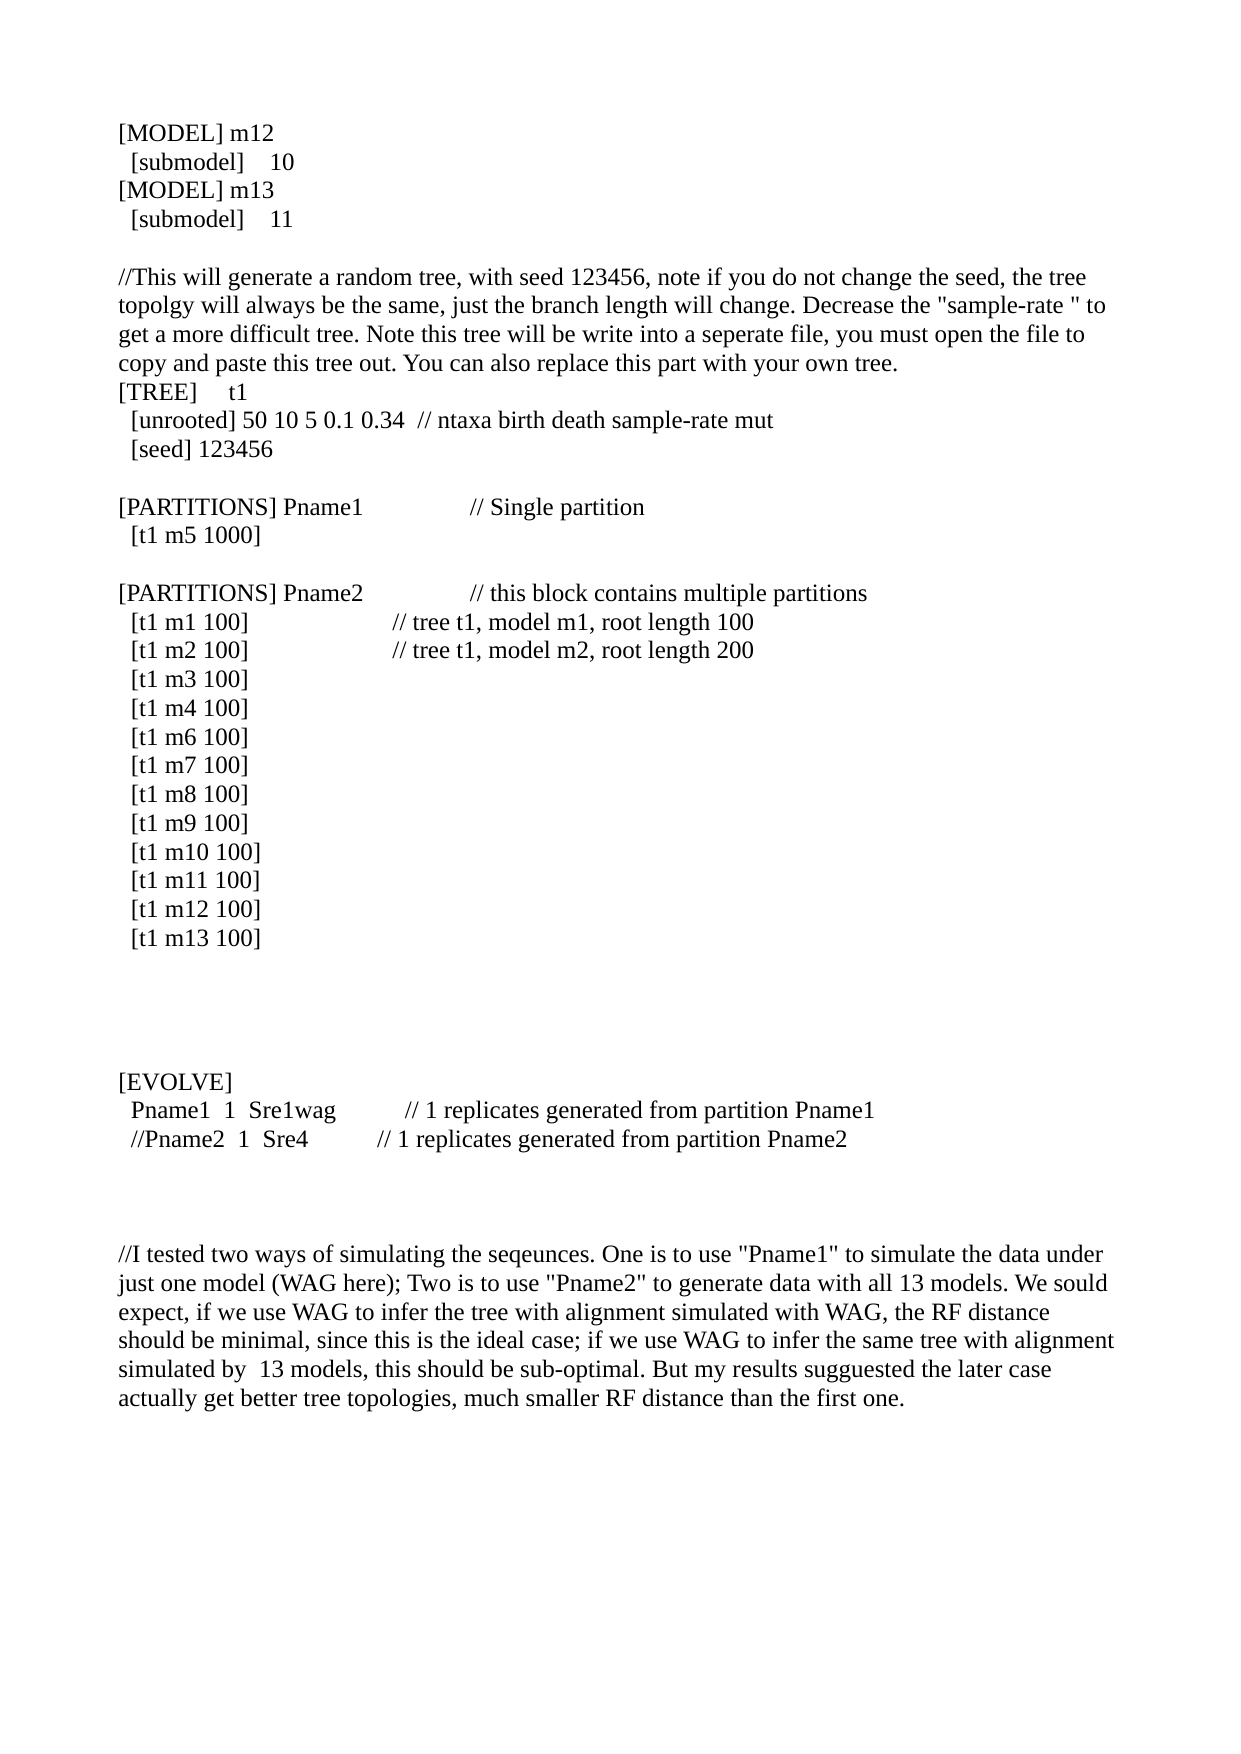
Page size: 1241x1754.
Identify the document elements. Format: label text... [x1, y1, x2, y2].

text //This will generate a random tree, with seed 123456, note if you do not change the seed, the tree topolgy will always be the same, just the branch length will change. Decrease the "sample-rate " to get a more difficult tree. Note this tree will be write into a seperate file, you must open the file to copy and paste this tree out. You can also replace this part with your own tree. [118, 262, 1122, 377]
text [t1 m1 100] // tree t1, model m1, root length 100 [118, 607, 1122, 636]
text [EVOLVE] [118, 1067, 1122, 1096]
text [t1 m10 100] [118, 837, 1122, 866]
text [MODEL] m12 [118, 118, 1122, 147]
text [submodel] 11 [118, 204, 1122, 233]
text [t1 m2 100] // tree t1, model m2, root length 200 [118, 636, 1122, 664]
text [t1 m8 100] [118, 779, 1122, 808]
text [unrooted] 50 10 5 0.1 0.34 // ntaxa birth death sample-rate mut [118, 406, 1122, 434]
text [t1 m7 100] [118, 751, 1122, 779]
text [t1 m4 100] [118, 693, 1122, 722]
text //Pname2 1 Sre4 // 1 replicates generated from partition Pname2 [118, 1124, 1122, 1153]
text Pname1 1 Sre1wag // 1 replicates generated from partition Pname1 [118, 1096, 1122, 1124]
text [MODEL] m13 [118, 176, 1122, 204]
text //I tested two ways of simulating the seqeunces. One is to use "Pname1" to simulate the data under just one model (WAG here); Two is to use "Pname2" to generate data with all 13 models. We sould expect, if we use WAG to infer the tree with alignment simulated with WAG, the RF distance should be minimal, since this is the ideal case; if we use WAG to infer the same tree with alignment simulated by 13 models, this should be sub-optimal. But my results sugguested the later case actually get better tree topologies, much smaller RF distance than the first one. [118, 1239, 1122, 1412]
text [t1 m9 100] [118, 808, 1122, 837]
text [t1 m12 100] [118, 894, 1122, 923]
text [t1 m6 100] [118, 722, 1122, 751]
text [t1 m5 1000] [118, 521, 1122, 549]
text [submodel] 10 [118, 147, 1122, 176]
text [t1 m13 100] [118, 923, 1122, 952]
text [t1 m3 100] [118, 664, 1122, 693]
text [t1 m11 100] [118, 866, 1122, 894]
text [TREE] t1 [118, 377, 1122, 406]
text [PARTITIONS] Pname1 // Single partition [118, 492, 1122, 521]
text [PARTITIONS] Pname2 // this block contains multiple partitions [118, 578, 1122, 607]
text [seed] 123456 [118, 434, 1122, 463]
